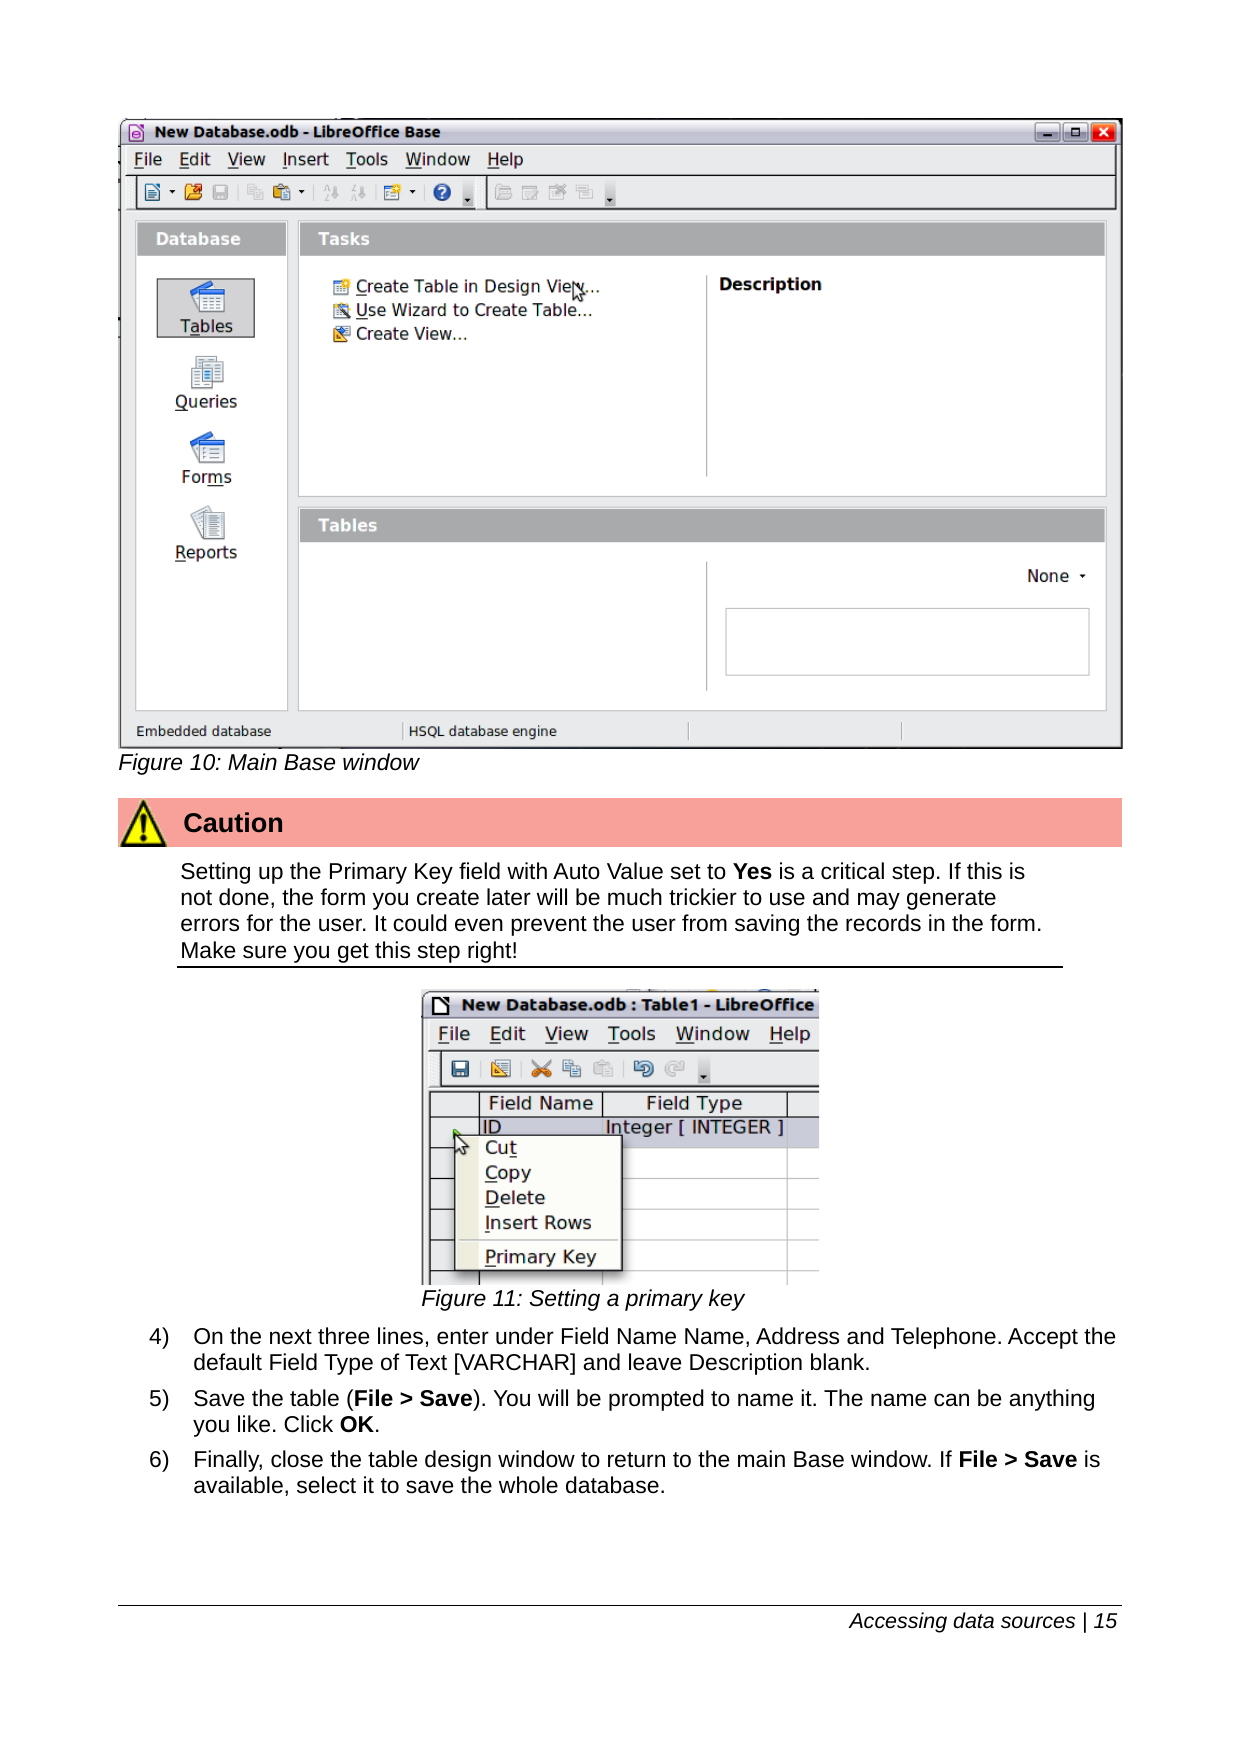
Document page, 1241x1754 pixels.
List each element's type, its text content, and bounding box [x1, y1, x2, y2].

text Figure 11: Setting a primary key [421, 1285, 819, 1311]
picture [118, 118, 1123, 749]
list Save the table (File > Save). You will be prompted to name it. The name can be anything you like. Click OK. [169, 1384, 1122, 1437]
picture [119, 798, 167, 847]
text Figure 10: Main Base window [118, 749, 1123, 775]
text Setting up the Primary Key field with Auto Value set to Yes is a critical step. If this is not done, the form you create later will be much trickier to use and may generate errors for the user. It could even prevent the user from saving the records in the form. Make sure you get this step right! [177, 855, 1063, 966]
list On the next three lines, enter under Field Name Name, Address and Telephone. Accept the default Field Type of Text [VARCHAR] and leave Description blank. [169, 1323, 1122, 1376]
list Finally, close the table design window to return to the main Base window. If File > Save is available, select it to save the whole database. [169, 1446, 1122, 1499]
subtitle Caution [167, 798, 1122, 847]
picture [421, 989, 820, 1285]
